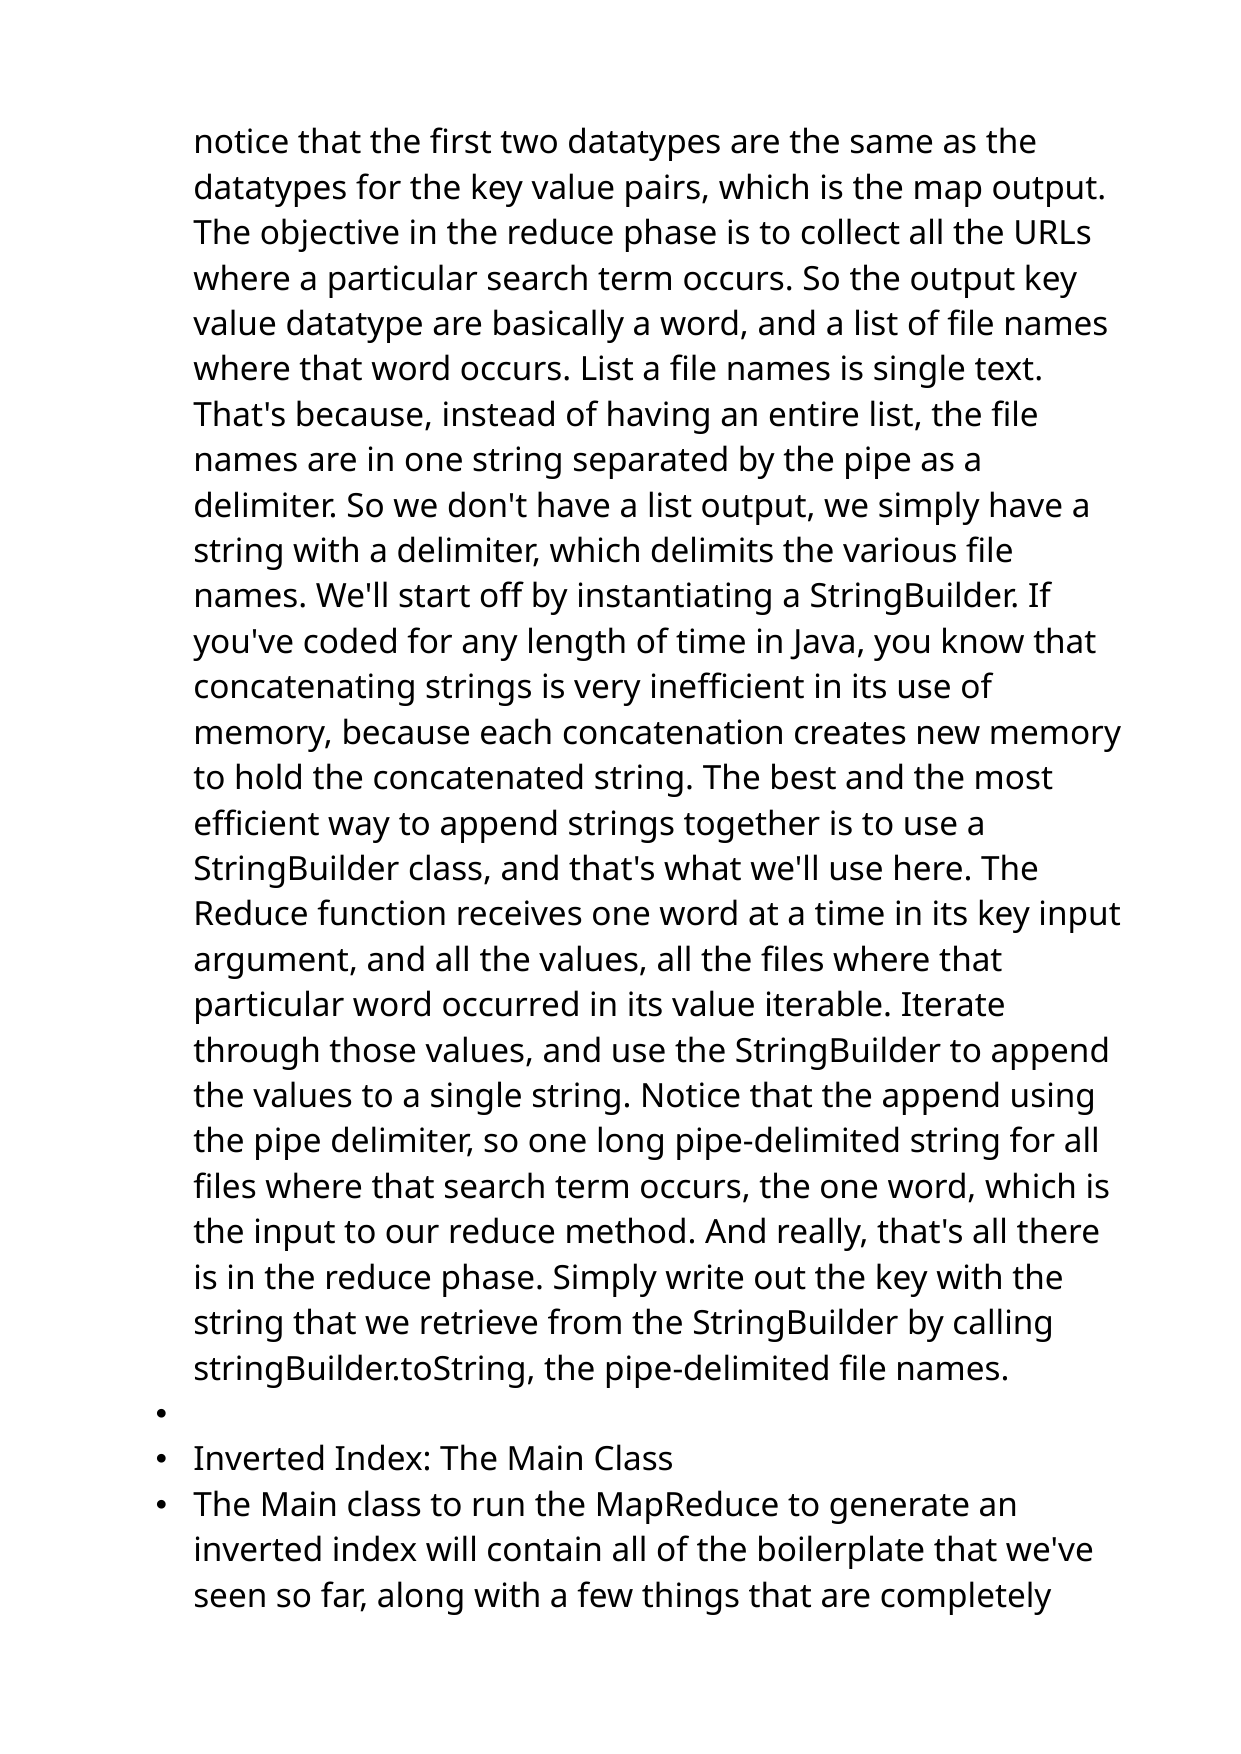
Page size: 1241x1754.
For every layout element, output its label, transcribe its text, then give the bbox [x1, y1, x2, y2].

list notice that the first two datatypes are the same as the datatypes for the key value pairs, which is the map output. The objective in the reduce phase is to collect all the URLs where a particular search term occurs. So the output key value datatype are basically a word, and a list of file names where that word occurs. List a file names is single text. That's because, instead of having an entire list, the file names are in one string separated by the pipe as a delimiter. So we don't have a list output, we simply have a string with a delimiter, which delimits the various file names. We'll start off by instantiating a StringBuilder. If you've coded for any length of time in Java, you know that concatenating strings is very inefficient in its use of memory, because each concatenation creates new memory to hold the concatenated string. The best and the most efficient way to append strings together is to use a StringBuilder class, and that's what we'll use here. The Reduce function receives one word at a time in its key input argument, and all the values, all the files where that particular word occurred in its value iterable. Iterate through those values, and use the StringBuilder to append the values to a single string. Notice that the append using the pipe delimiter, so one long pipe-delimited string for all files where that search term occurs, the one word, which is the input to our reduce method. And really, that's all there is in the reduce phase. Simply write out the key with the string that we retrieve from the StringBuilder by calling stringBuilder.toString, the pipe-delimited file names. [156, 118, 1122, 1390]
list The Main class to run the MapReduce to generate an inverted index will contain all of the boilerplate that we've seen so far, along with a few things that are completely [156, 1481, 1122, 1617]
list Inverted Index: The Main Class [156, 1435, 1122, 1481]
